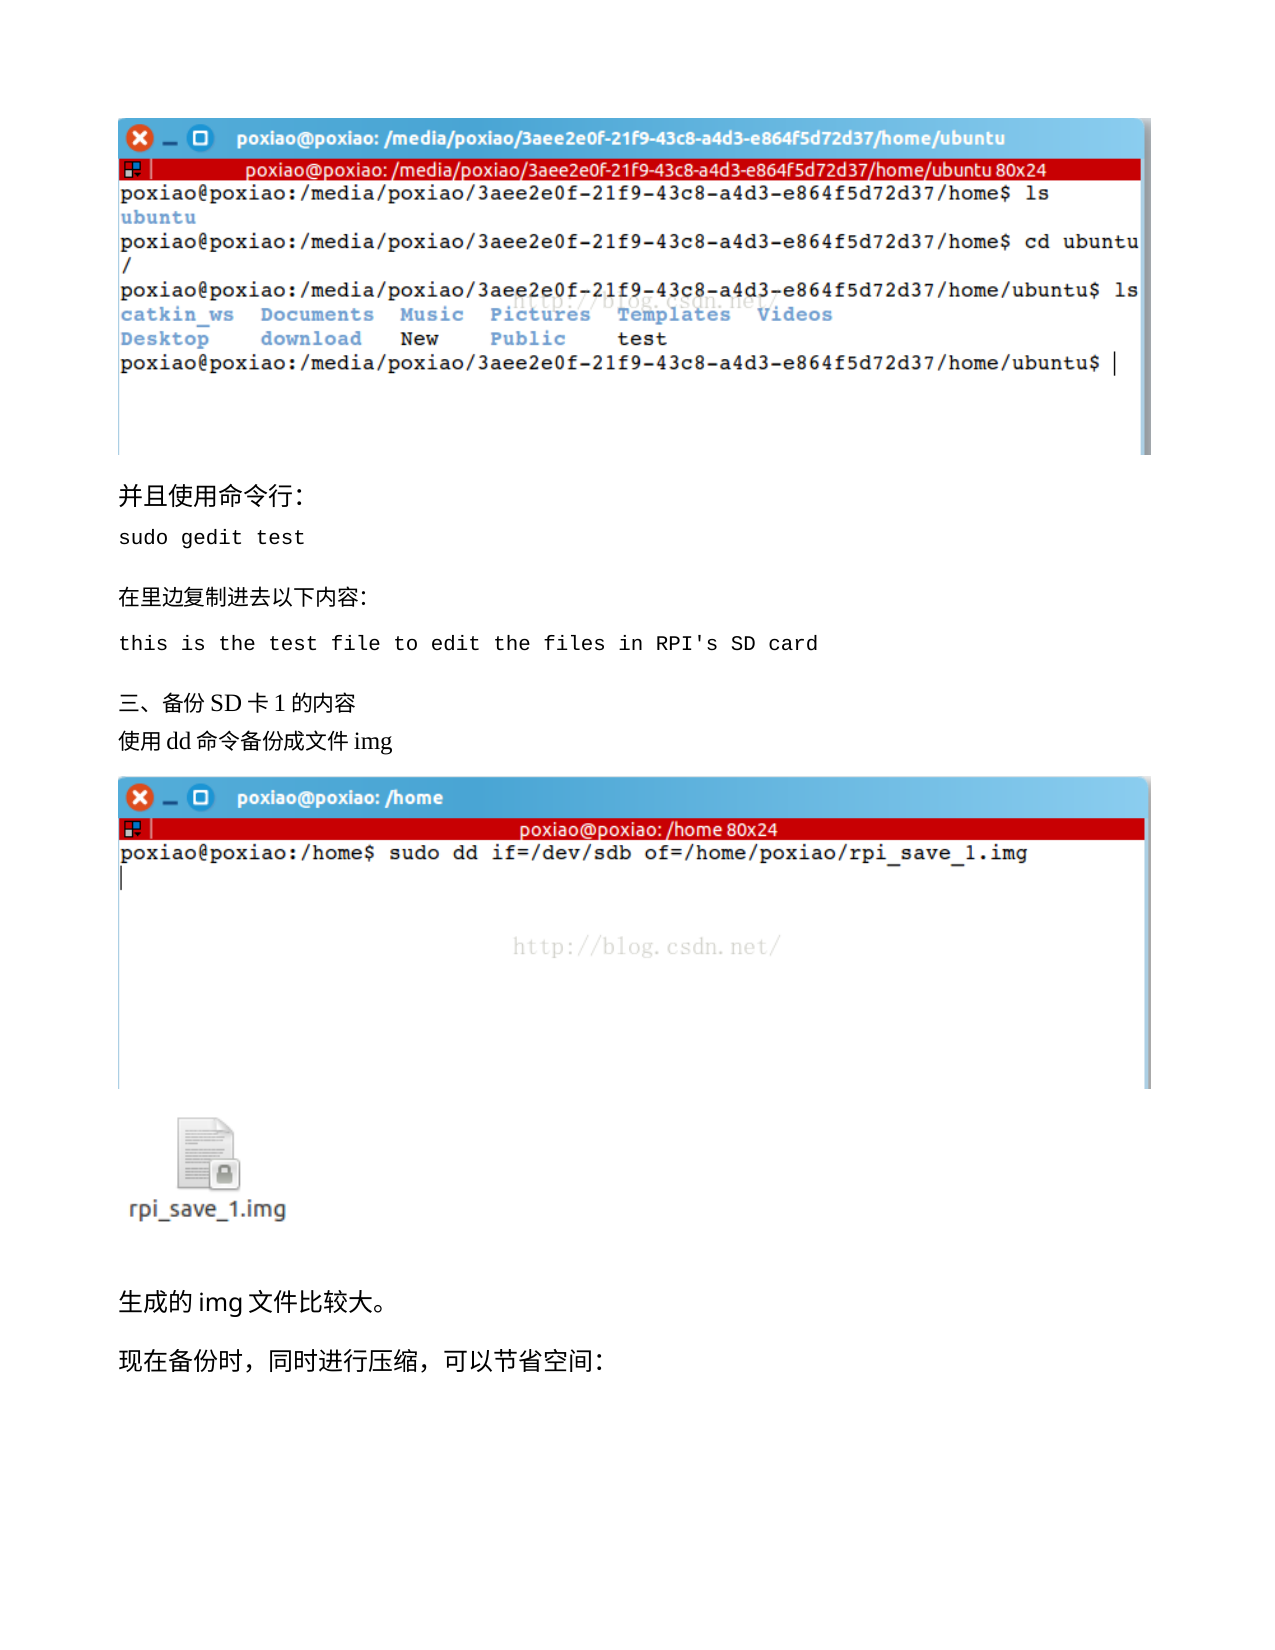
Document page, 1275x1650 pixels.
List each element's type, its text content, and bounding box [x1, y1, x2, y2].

picture [118, 776, 1151, 1089]
text 现在备份时，同时进行压缩，可以节省空间： [118, 1334, 1157, 1377]
text this is the test file to edit the files in RPI's SD card [118, 633, 1157, 657]
picture [118, 1102, 340, 1261]
text 三、备份SD卡1的内容 使用dd命令备份成文件img [118, 686, 1157, 756]
text 在里边复制进去以下内容： [118, 580, 1157, 612]
text sudo gedit test [118, 527, 1157, 551]
text 生成的img文件比较大。 [118, 1275, 1157, 1319]
text 并且使用命令行： [118, 469, 1157, 513]
picture [118, 118, 1151, 455]
